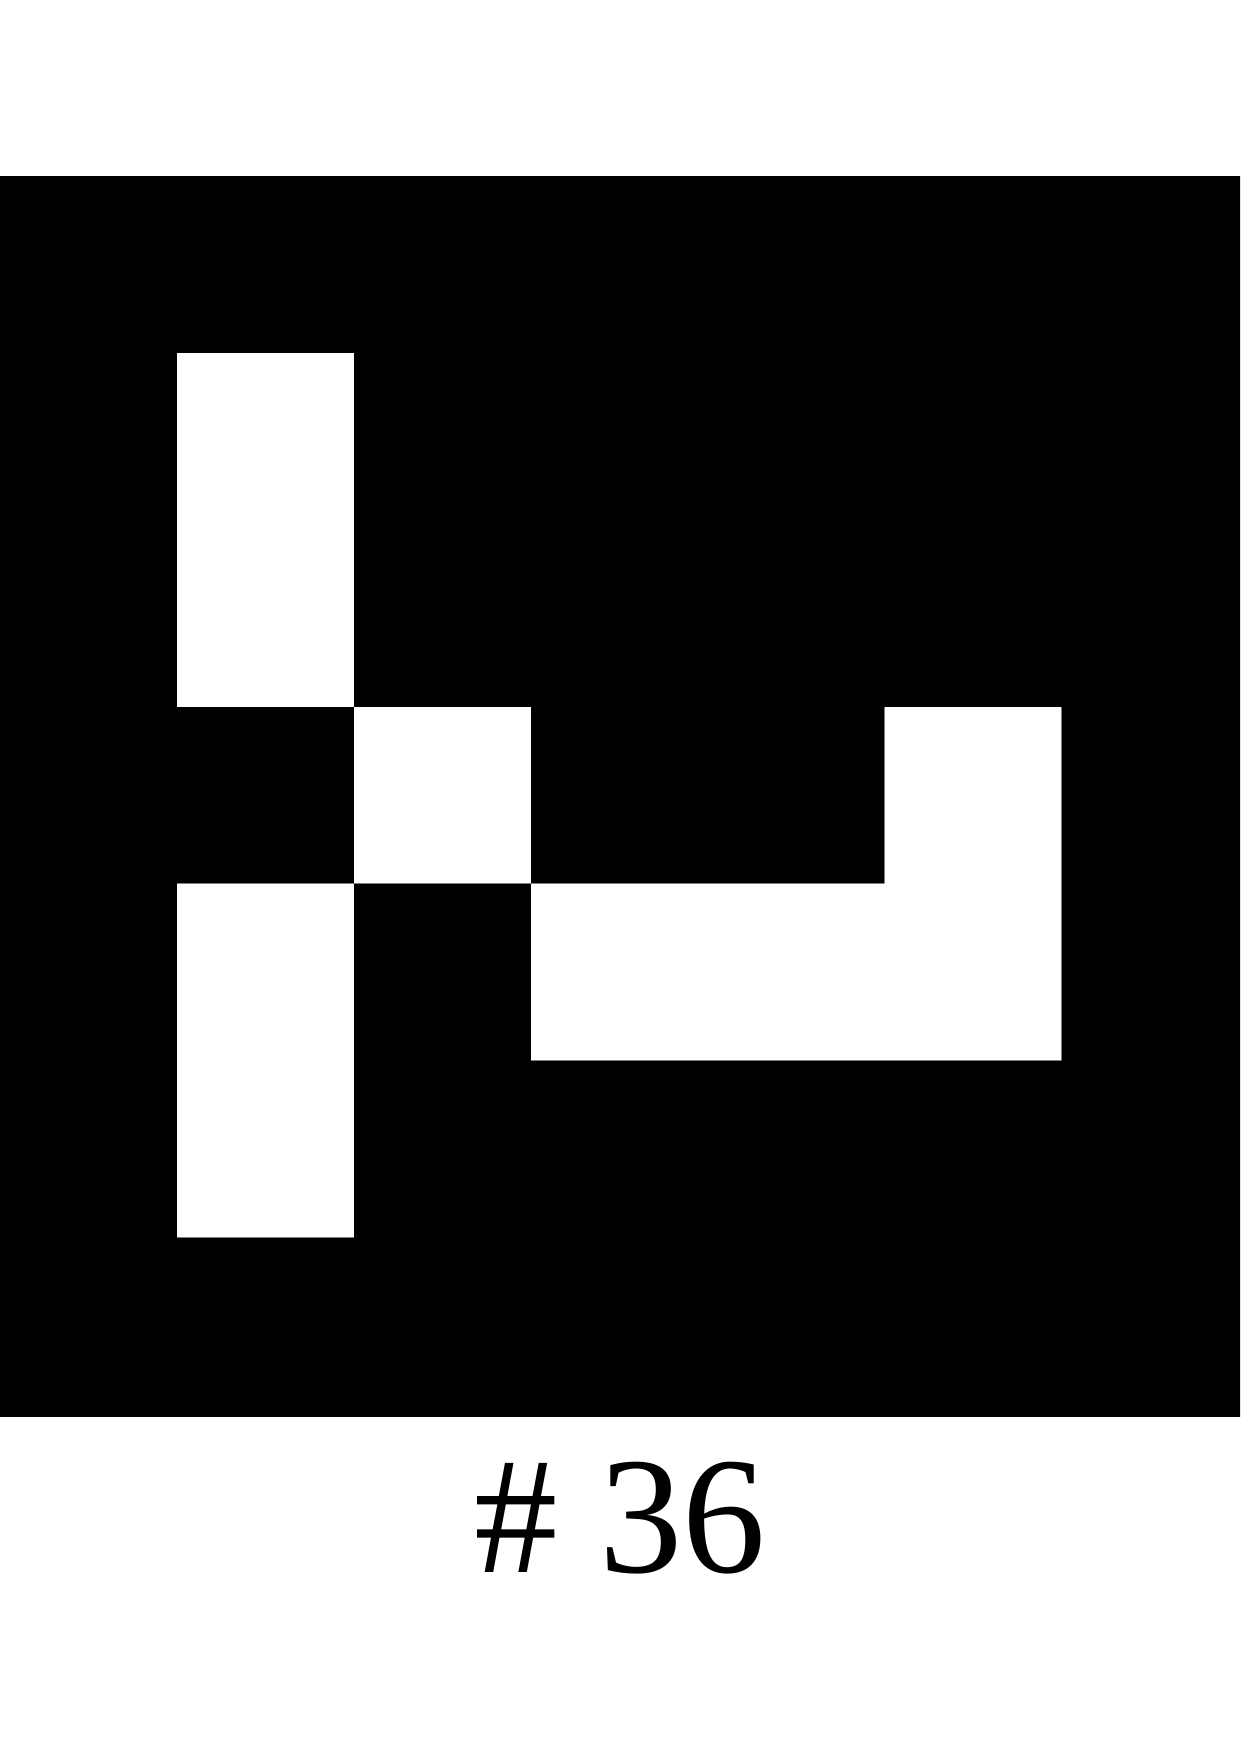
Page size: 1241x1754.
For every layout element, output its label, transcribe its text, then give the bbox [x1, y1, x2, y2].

text # 36 [118, 1417, 1122, 1608]
picture [0, 176, 1241, 1417]
